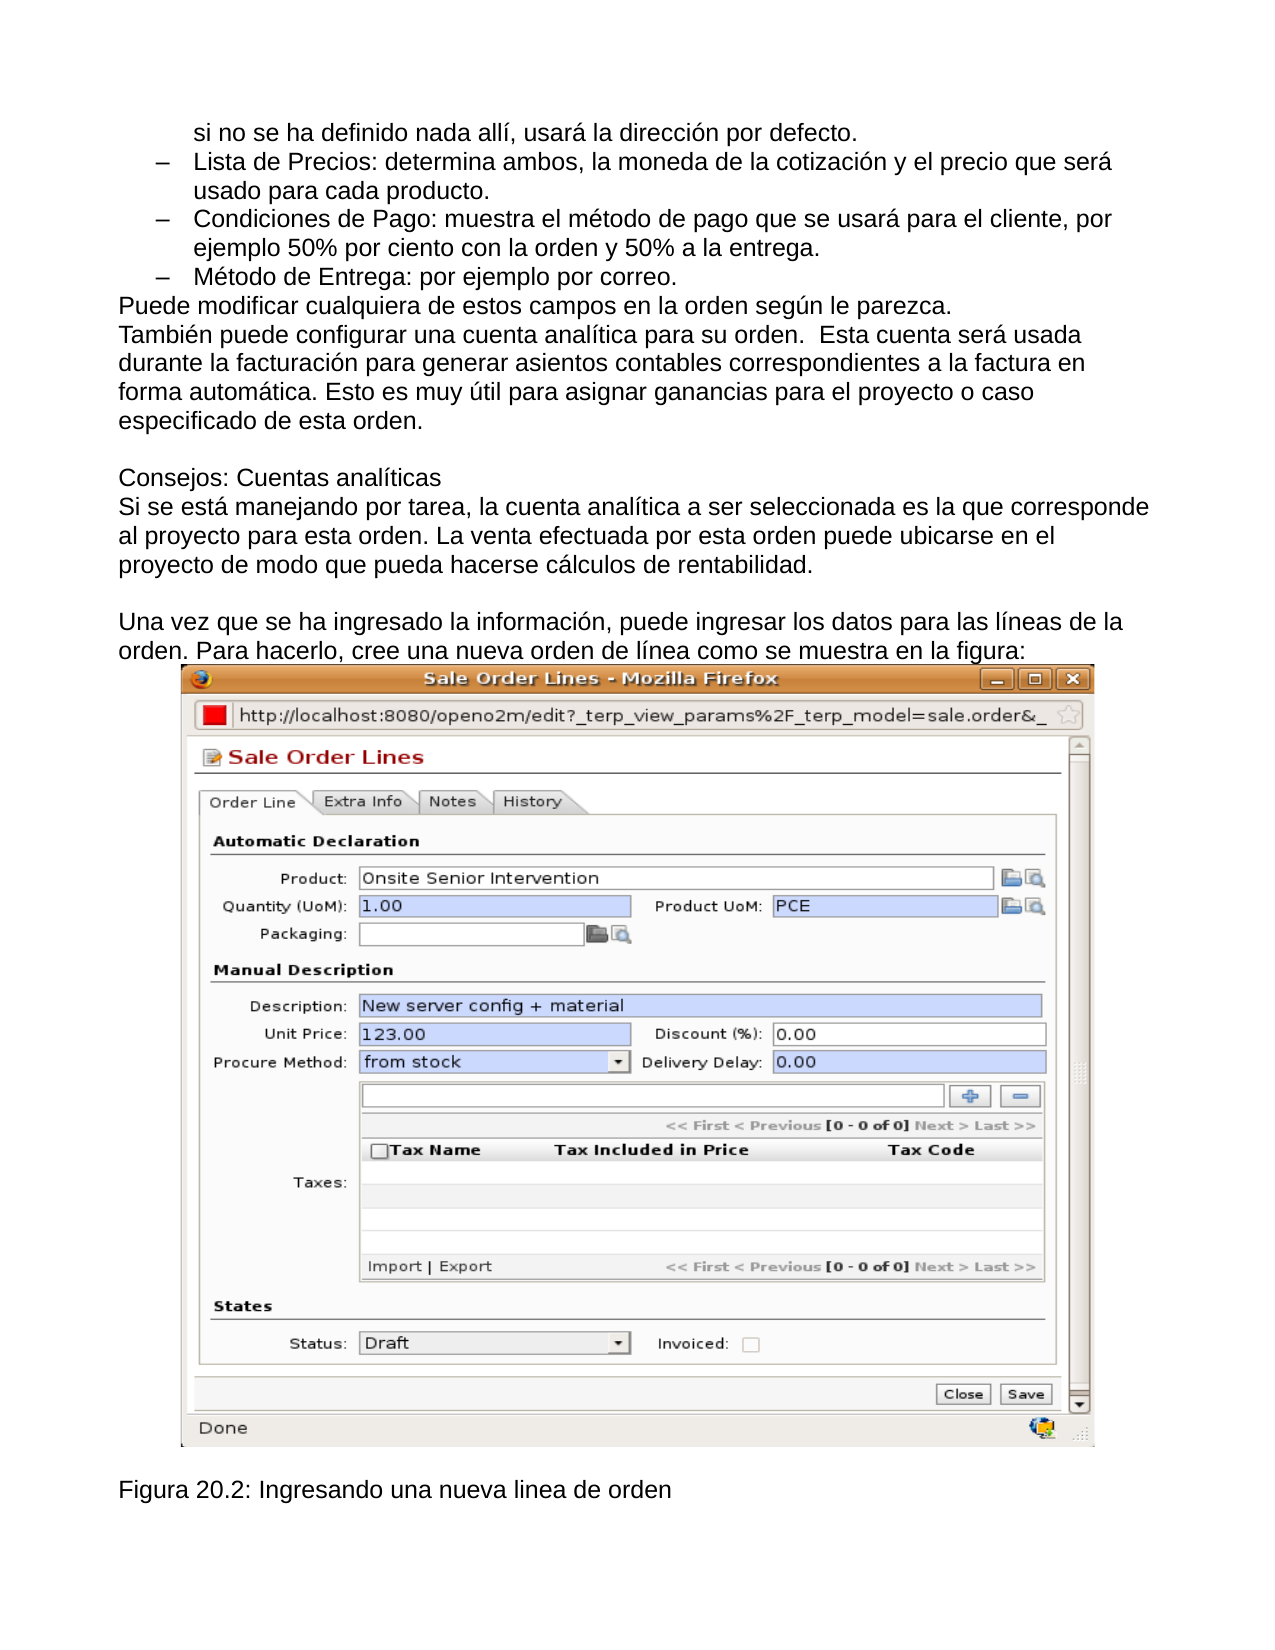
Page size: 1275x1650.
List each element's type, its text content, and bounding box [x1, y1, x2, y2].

text Consejos: Cuentas analíticas [118, 463, 1157, 492]
list si no se ha definido nada allí, usará la dirección por defecto. [156, 118, 1157, 147]
text Si se está manejando por tarea, la cuenta analítica a ser seleccionada es la que corresponde al proyecto para esta orden. La venta efectuada por esta orden puede ubicarse en el proyecto de modo que pueda hacerse cálculos de rentabilidad. [118, 492, 1157, 578]
text Puede modificar cualquiera de estos campos en la orden según le parezca. [118, 291, 1157, 320]
list Método de Entrega: por ejemplo por correo. [156, 262, 1157, 291]
text También puede configurar una cuenta analítica para su orden. Esta cuenta será usada durante la facturación para generar asientos contables correspondientes a la factura en forma automática. Esto es muy útil para asignar ganancias para el proyecto o caso especificado de esta orden. [118, 320, 1157, 435]
text Una vez que se ha ingresado la información, puede ingresar los datos para las líneas de la orden. Para hacerlo, cree una nueva orden de línea como se muestra en la figura: [118, 607, 1157, 665]
text Figura 20.2: Ingresando una nueva linea de orden [118, 1475, 1157, 1504]
list Lista de Precios: determina ambos, la moneda de la cotización y el precio que será usado para cada producto. [156, 147, 1157, 204]
list Condiciones de Pago: muestra el método de pago que se usará para el cliente, por ejemplo 50% por ciento con la orden y 50% a la entrega. [156, 204, 1157, 262]
